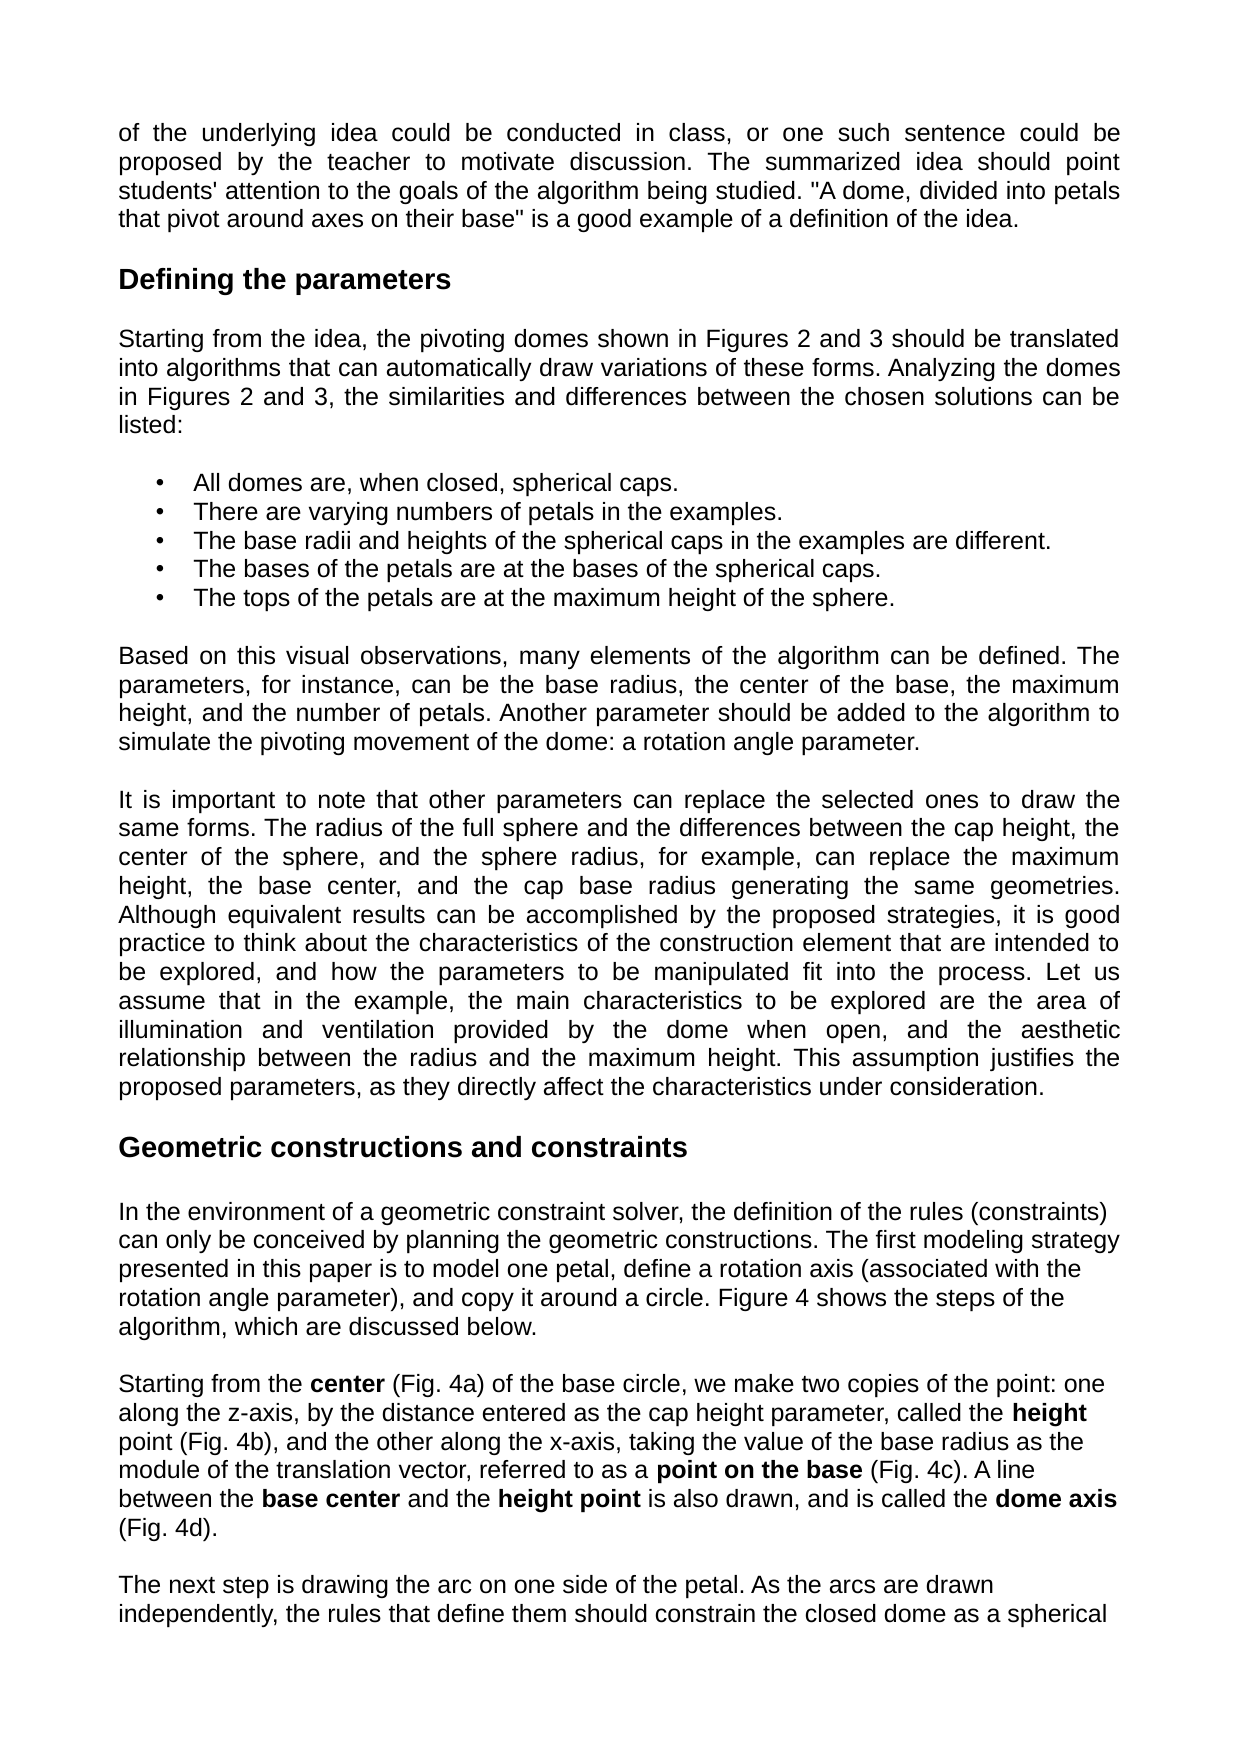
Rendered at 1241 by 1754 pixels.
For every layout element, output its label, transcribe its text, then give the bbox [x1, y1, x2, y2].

text It is important to note that other parameters can replace the selected ones to draw the same forms. The radius of the full sphere and the differences between the cap height, the center of the sphere, and the sphere radius, for example, can replace the maximum height, the base center, and the cap base radius generating the same geometries. Although equivalent results can be accomplished by the proposed strategies, it is good practice to think about the characteristics of the construction element that are intended to be explored, and how the parameters to be manipulated fit into the process. Let us assume that in the example, the main characteristics to be explored are the area of illumination and ventilation provided by the dome when open, and the aesthetic relationship between the radius and the maximum height. This assumption justifies the proposed parameters, as they directly affect the characteristics under consideration. [118, 785, 1122, 1101]
text Starting from the idea, the pivoting domes shown in Figures 2 and 3 should be translated into algorithms that can automatically draw variations of these forms. Analyzing the domes in Figures 2 and 3, the similarities and differences between the chosen solutions can be listed: [118, 324, 1122, 439]
list The tops of the petals are at the maximum height of the sphere. [156, 583, 1122, 612]
list There are varying numbers of petals in the examples. [156, 497, 1122, 526]
text In the environment of a geometric constraint solver, the definition of the rules (constraints) can only be conceived by planning the geometric constructions. The first modeling strategy presented in this paper is to model one petal, define a rotation axis (associated with the rotation angle parameter), and copy it around a circle. Figure 4 shows the steps of the algorithm, which are discussed below. [118, 1197, 1122, 1341]
text Based on this visual observations, many elements of the algorithm can be defined. The parameters, for instance, can be the base radius, the center of the base, the maximum height, and the number of petals. Another parameter should be added to the algorithm to simulate the pivoting movement of the dome: a rotation angle parameter. [118, 641, 1122, 756]
text of the underlying idea could be conducted in class, or one such sentence could be proposed by the teacher to motivate discussion. The summarized idea should point students' attention to the goals of the algorithm being studied. "A dome, divided into petals that pivot around axes on their base" is a good example of a definition of the idea. [118, 118, 1122, 233]
list All domes are, when closed, spherical caps. [156, 468, 1122, 497]
text Defining the parameters [118, 262, 1122, 295]
text The next step is drawing the arc on one side of the petal. As the arcs are drawn independently, the rules that define them should constrain the closed dome as a spherical [118, 1571, 1122, 1628]
text Geometric constructions and constraints [118, 1130, 1122, 1163]
list The bases of the petals are at the bases of the spherical caps. [156, 554, 1122, 583]
list The base radii and heights of the spherical caps in the examples are different. [156, 526, 1122, 554]
text Starting from the center (Fig. 4a) of the base circle, we make two copies of the point: one along the z-axis, by the distance entered as the cap height parameter, called the height point (Fig. 4b), and the other along the x-axis, taking the value of the base radius as the module of the translation vector, referred to as a point on the base (Fig. 4c). A line between the base center and the height point is also drawn, and is called the dome axis (Fig. 4d). [118, 1369, 1122, 1542]
